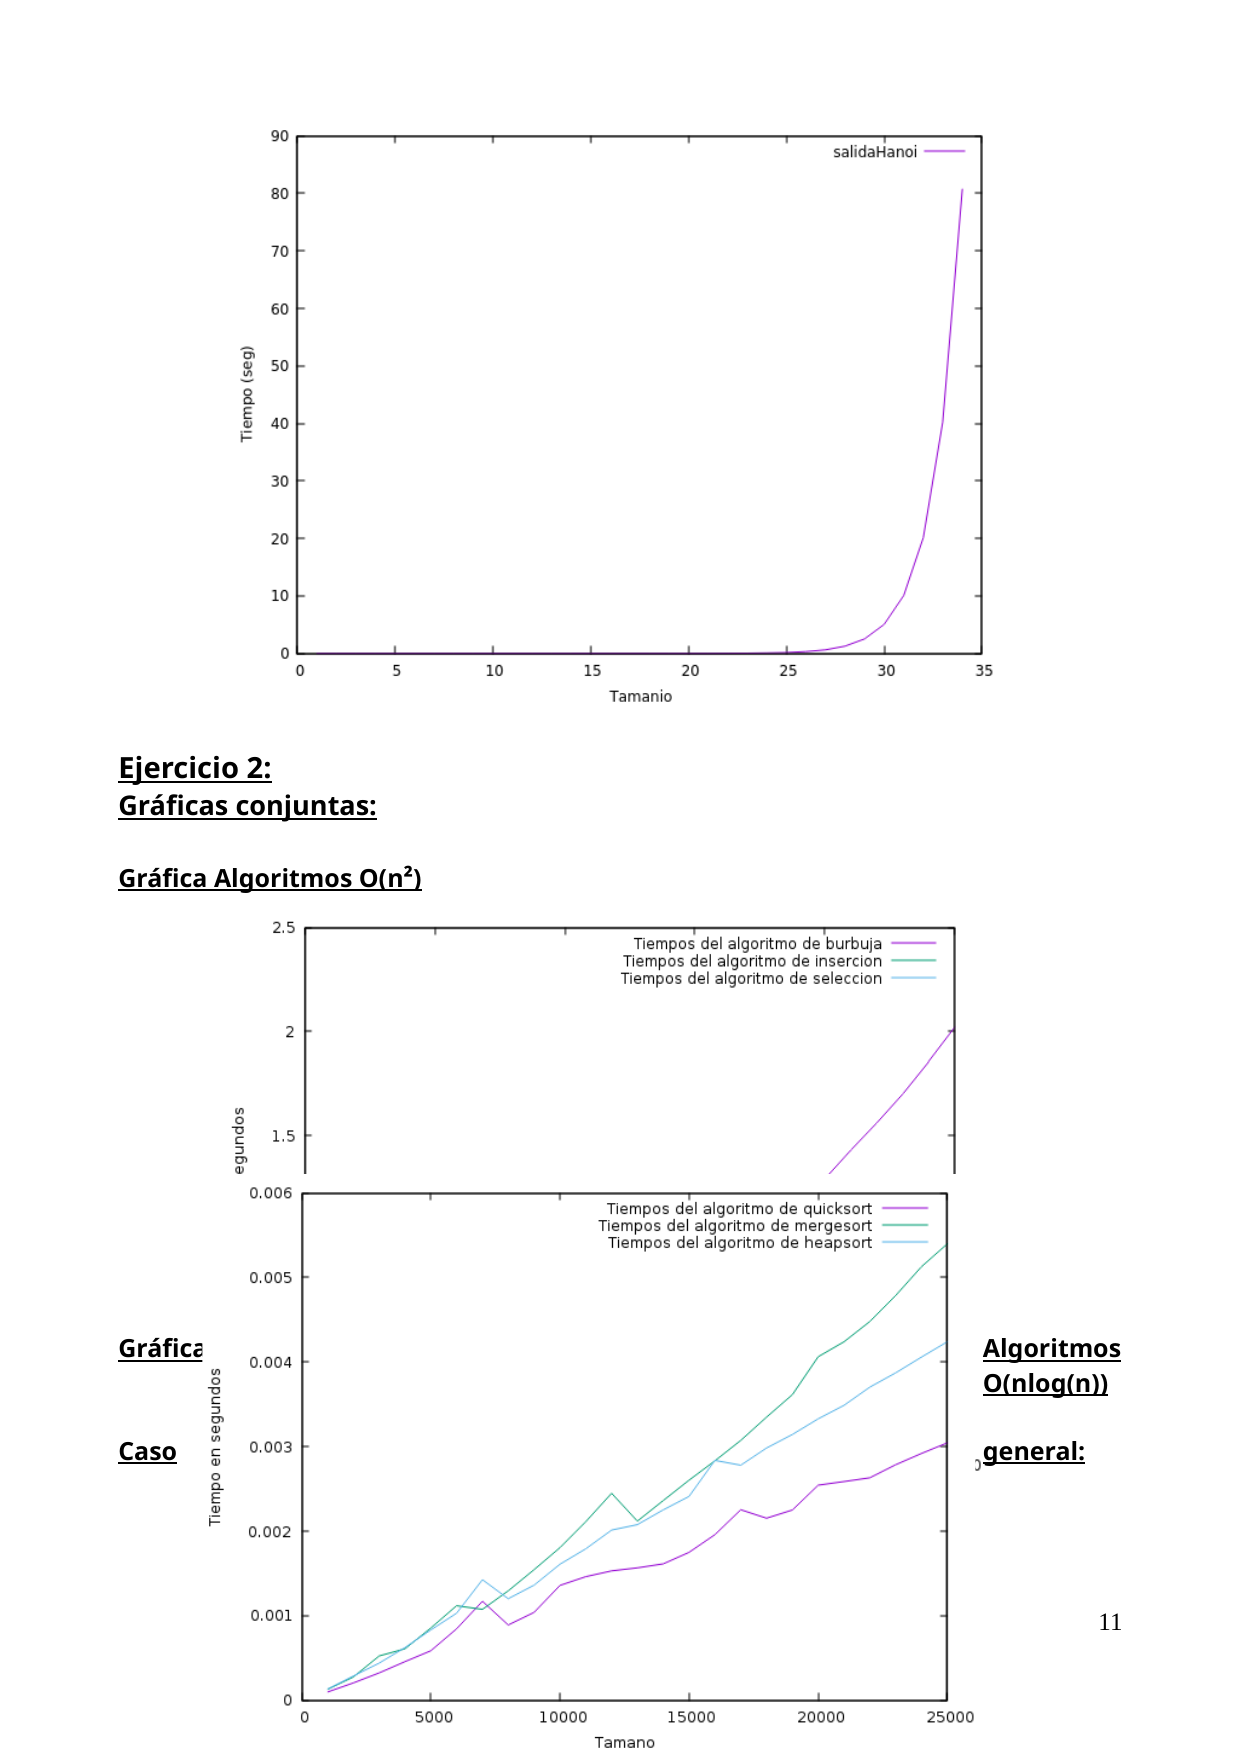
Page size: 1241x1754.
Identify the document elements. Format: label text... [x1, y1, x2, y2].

text Ejercicio 2: [118, 747, 1122, 787]
text Gráfica Algoritmos O(nlog(n)) [118, 1362, 202, 1399]
text Gráfica Algoritmos O(nlog(n)) [118, 1331, 202, 1360]
text Caso [118, 1433, 202, 1467]
text general: [983, 1433, 1122, 1467]
picture [202, 907, 983, 1754]
picture [233, 118, 1007, 708]
text Gráfica Algoritmos O(n²) [118, 861, 1122, 894]
text Gráficas conjuntas: [118, 787, 1122, 824]
text Gráfica Algoritmos O(nlog(n)) [983, 1331, 1122, 1399]
